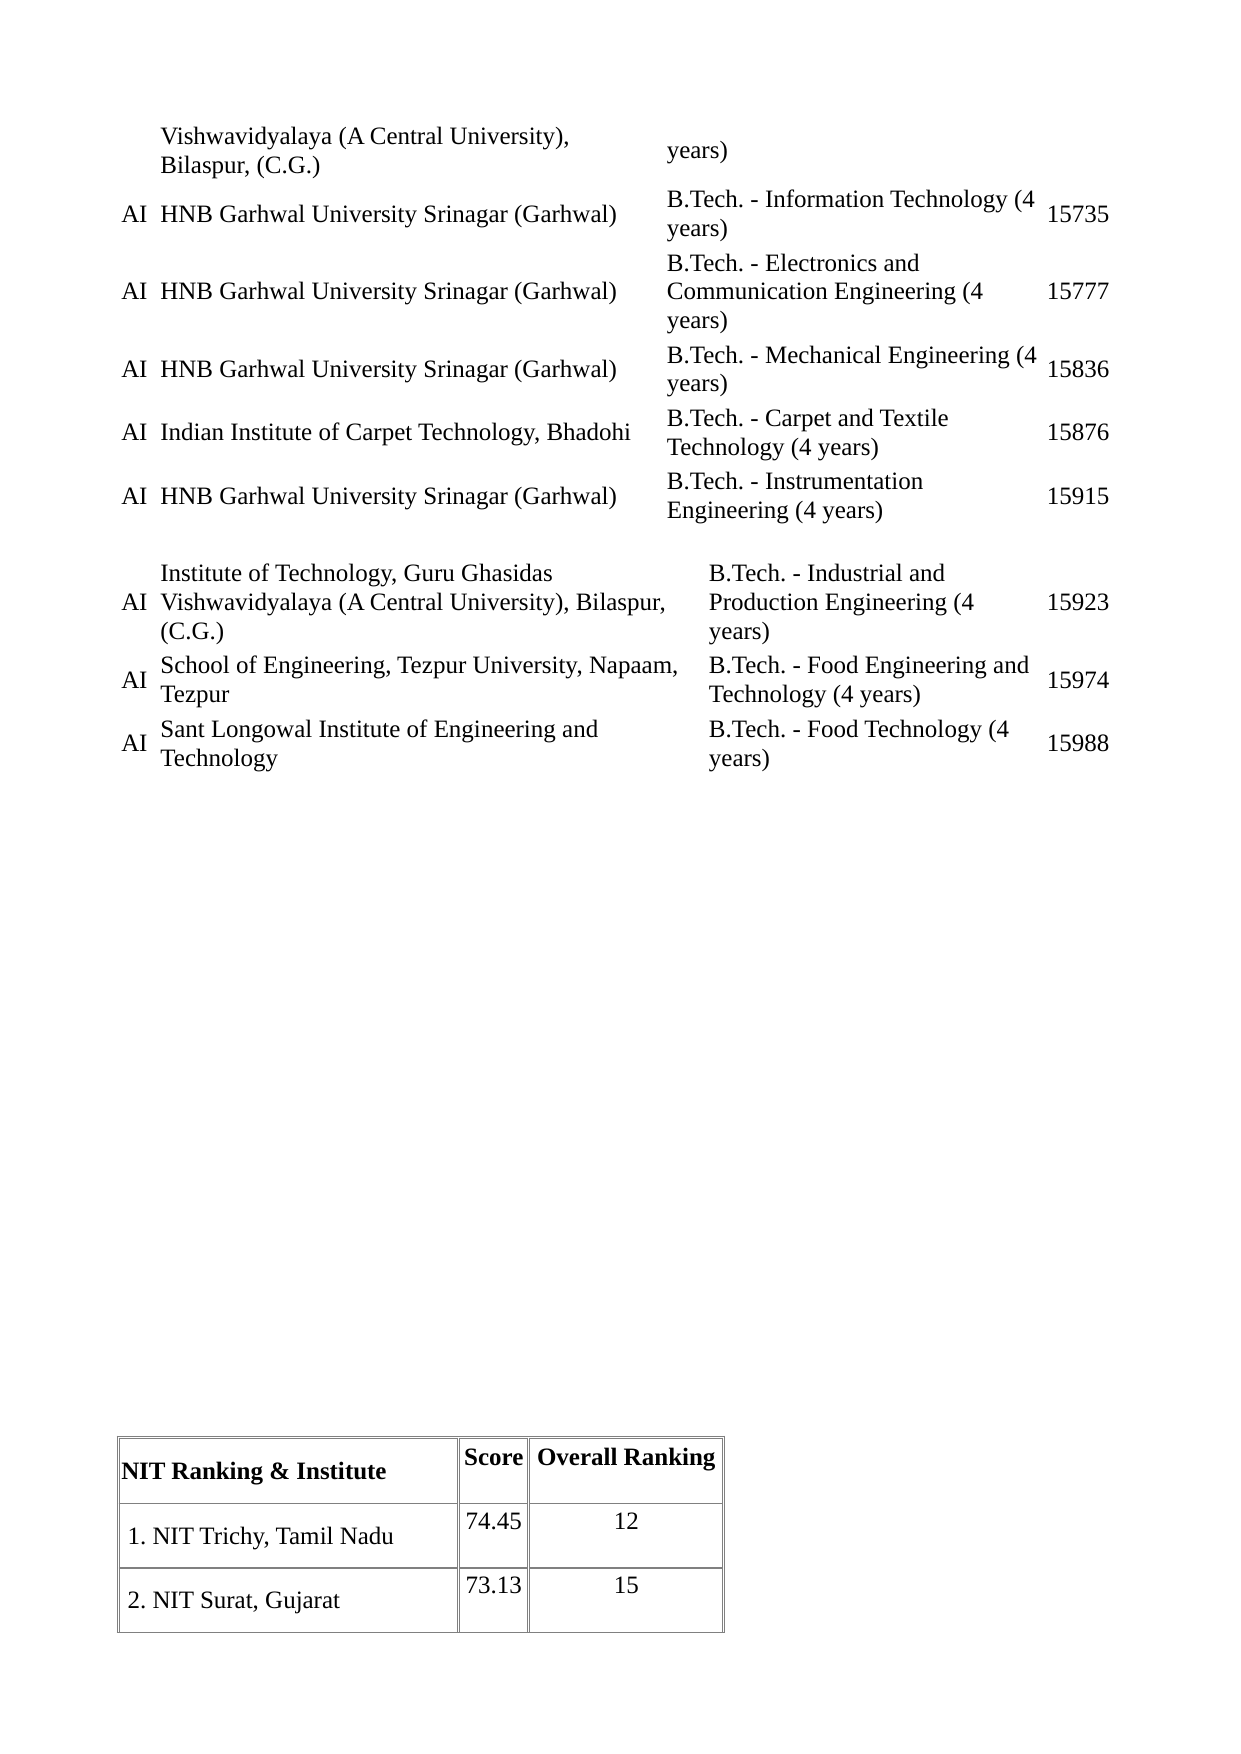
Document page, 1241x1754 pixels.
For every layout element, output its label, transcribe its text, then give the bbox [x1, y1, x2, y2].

table_cell 15974 [1044, 648, 1122, 711]
table_cell AI [118, 245, 157, 337]
table_cell B.Tech. - Food Engineering and Technology (4 years) [706, 648, 1044, 711]
table_cell 15836 [1044, 337, 1122, 400]
table_cell AI [118, 648, 157, 711]
table_header B.Tech. - Industrial and Production Engineering (4 years) [706, 556, 1044, 648]
table_cell HNB Garhwal University Srinagar (Garhwal) [157, 245, 664, 337]
table_header Score [460, 1439, 527, 1503]
table_cell [118, 118, 157, 181]
table_cell B.Tech. - Information Technology (4 years) [664, 181, 1044, 245]
table_cell Sant Longowal Institute of Engineering and Technology [157, 711, 706, 774]
table_cell B.Tech. - Carpet and Textile Technology (4 years) [664, 400, 1044, 463]
table_cell 15988 [1044, 711, 1122, 774]
table_cell [1044, 118, 1122, 181]
table_header Institute of Technology, Guru Ghasidas Vishwavidyalaya (A Central University), Bilaspur, (C.G.) [157, 556, 706, 648]
table_cell 15876 [1044, 400, 1122, 463]
table_cell 15777 [1044, 245, 1122, 337]
table_header Overall Ranking [530, 1439, 722, 1503]
table_cell 15915 [1044, 464, 1122, 527]
table_cell 12 [530, 1504, 722, 1567]
table_cell B.Tech. - Electronics and Communication Engineering (4 years) [664, 245, 1044, 337]
table_cell HNB Garhwal University Srinagar (Garhwal) [157, 181, 664, 245]
table_cell 73.13 [460, 1569, 527, 1632]
table_cell AI [118, 400, 157, 463]
table_cell AI [118, 337, 157, 400]
table_cell AI [118, 711, 157, 774]
table_cell Indian Institute of Carpet Technology, Bhadohi [157, 400, 664, 463]
table_cell Vishwavidyalaya (A Central University), Bilaspur, (C.G.) [157, 118, 664, 181]
table_cell B.Tech. - Food Technology (4 years) [706, 711, 1044, 774]
table_cell AI [118, 181, 157, 245]
table_cell 15 [530, 1569, 722, 1632]
table_header 15923 [1044, 556, 1122, 648]
table_cell AI [118, 464, 157, 527]
table_header AI [118, 556, 157, 648]
table_cell 74.45 [460, 1504, 527, 1567]
table_cell HNB Garhwal University Srinagar (Garhwal) [157, 337, 664, 400]
table_cell B.Tech. - Mechanical Engineering (4 years) [664, 337, 1044, 400]
table_cell 15735 [1044, 181, 1122, 245]
table_cell School of Engineering, Tezpur University, Napaam, Tezpur [157, 648, 706, 711]
table_header NIT Ranking & Institute [120, 1439, 457, 1503]
table_cell years) [664, 118, 1044, 181]
table_cell HNB Garhwal University Srinagar (Garhwal) [157, 464, 664, 527]
table_cell 1. NIT Trichy, Tamil Nadu [120, 1504, 457, 1567]
table_cell 2. NIT Surat, Gujarat [120, 1569, 457, 1632]
table_cell B.Tech. - Instrumentation Engineering (4 years) [664, 464, 1044, 527]
